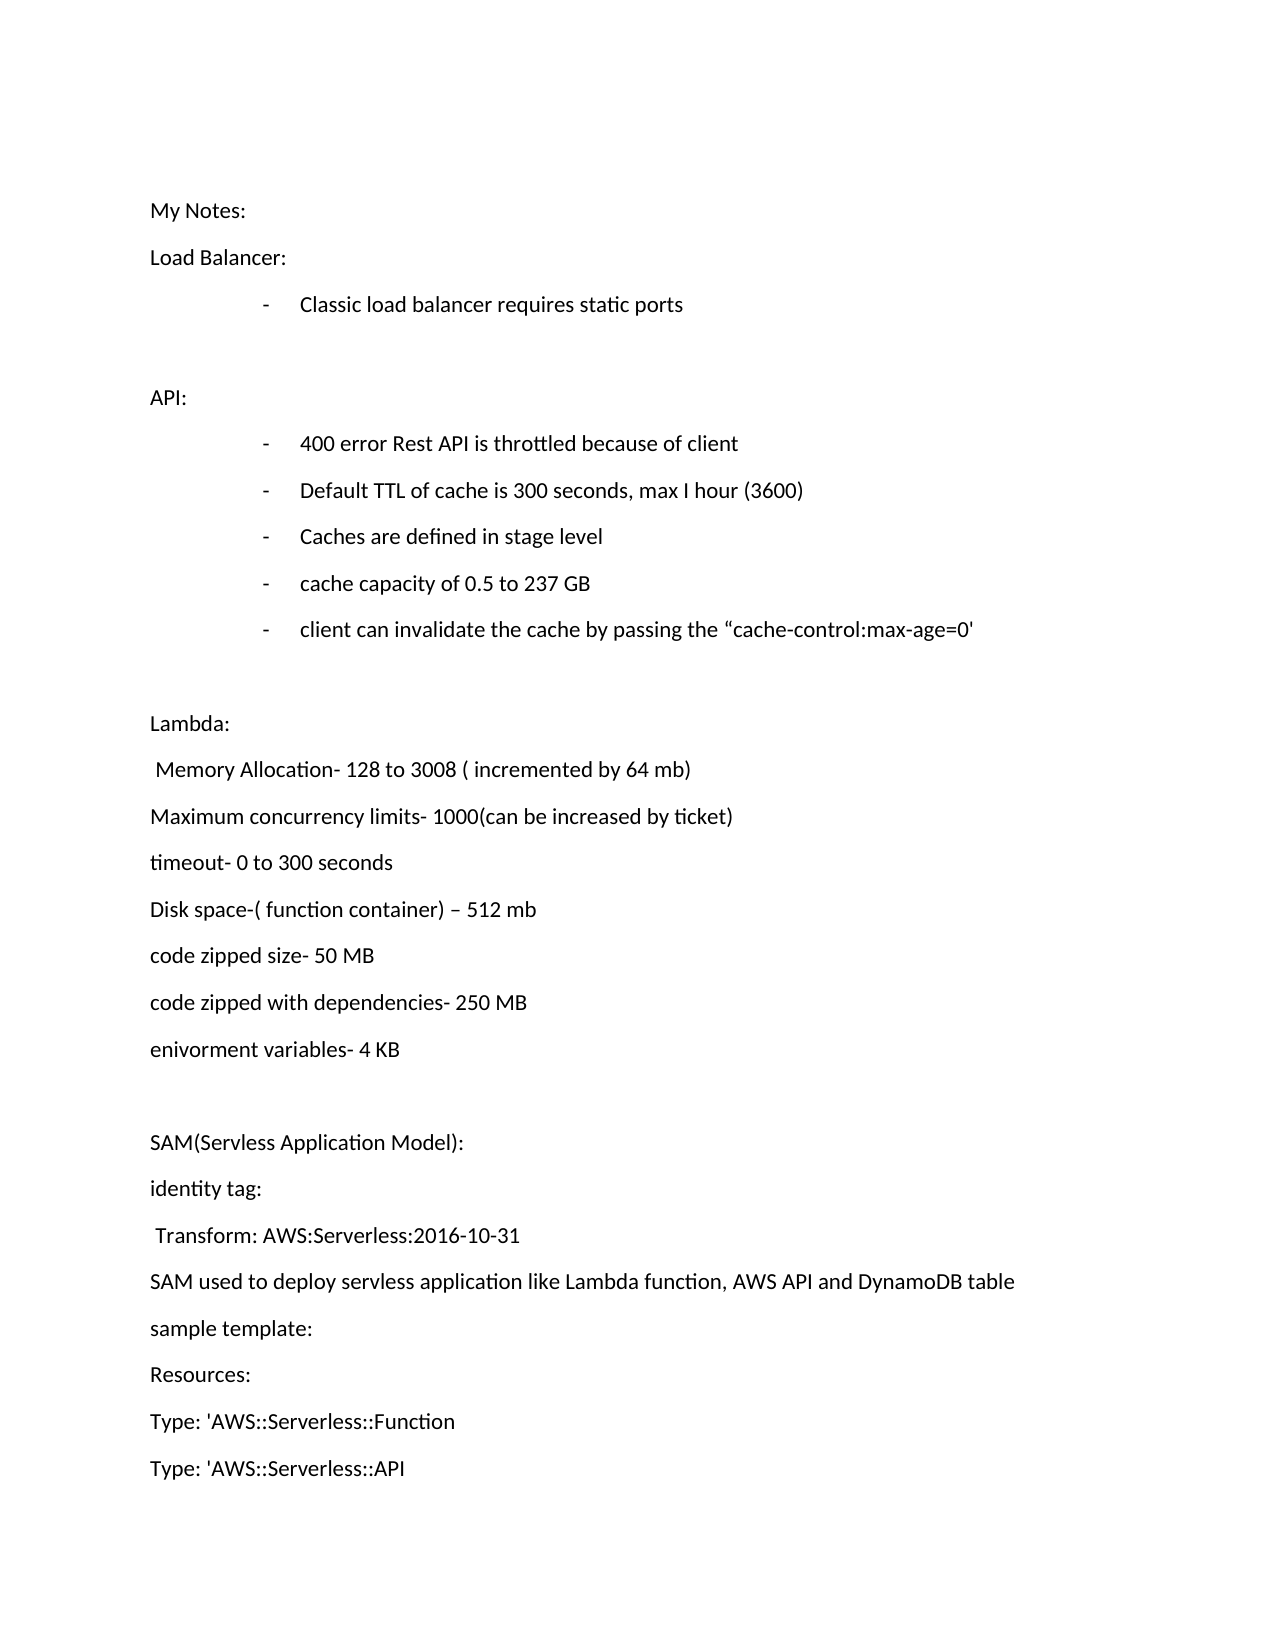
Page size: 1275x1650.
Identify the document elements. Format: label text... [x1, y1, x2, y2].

text Load Balancer: [150, 243, 1125, 271]
text API: [150, 383, 1125, 411]
list Classic load balancer requires static ports [262, 290, 1125, 318]
text Resources: [150, 1361, 1125, 1389]
text timeout- 0 to 300 seconds [150, 848, 1125, 876]
list Default TTL of cache is 300 seconds, max I hour (3600) [262, 476, 1125, 504]
list Caches are defined in stage level [262, 522, 1125, 551]
text Type: 'AWS::Serverless::API [150, 1454, 1125, 1482]
text code zipped with dependencies- 250 MB [150, 988, 1125, 1016]
text Disk space-( function container) – 512 mb [150, 895, 1125, 923]
text identity tag: [150, 1174, 1125, 1202]
text code zipped size- 50 MB [150, 942, 1125, 969]
text Maximum concurrency limits- 1000(can be increased by ticket) [150, 802, 1125, 830]
list client can invalidate the cache by passing the “cache-control:max-age=0' [262, 616, 1125, 644]
text sample template: [150, 1314, 1125, 1342]
text Transform: AWS:Serverless:2016-10-31 [150, 1221, 1125, 1249]
text Type: 'AWS::Serverless::Function [150, 1407, 1125, 1435]
text SAM used to deploy servless application like Lambda function, AWS API and DynamoDB table [150, 1267, 1125, 1296]
text enivorment variables- 4 KB [150, 1035, 1125, 1063]
text My Notes: [150, 197, 1125, 224]
list 400 error Rest API is throttled because of client [262, 429, 1125, 457]
text SAM(Servless Application Model): [150, 1128, 1125, 1156]
text Lambda: [150, 709, 1125, 737]
list cache capacity of 0.5 to 237 GB [262, 569, 1125, 597]
text Memory Allocation- 128 to 3008 ( incremented by 64 mb) [150, 755, 1125, 783]
